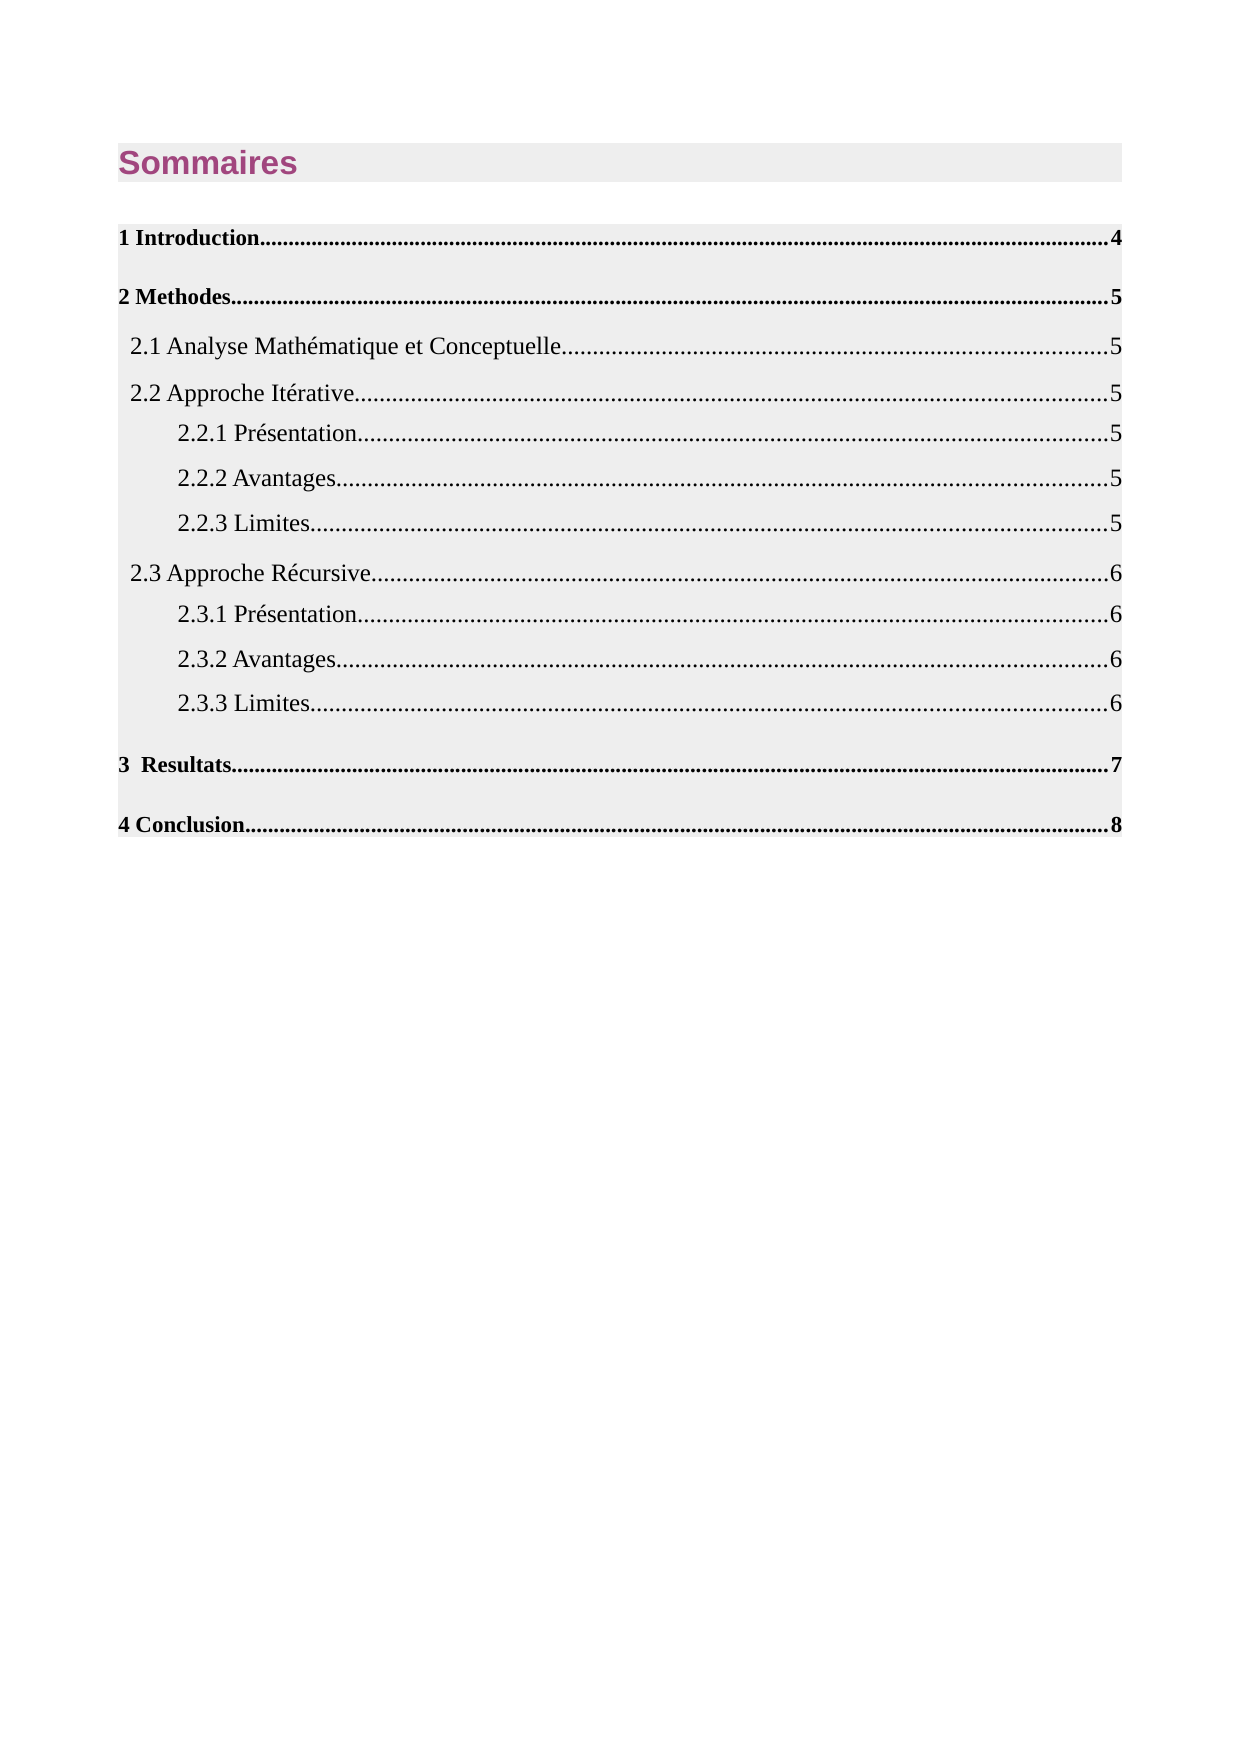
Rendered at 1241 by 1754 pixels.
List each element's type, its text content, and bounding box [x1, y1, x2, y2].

text 2 Methodes 5 [118, 283, 1122, 309]
text 2.3.2 Avantages 6 [177, 644, 1122, 672]
text 2.2.1 Présentation 5 [177, 418, 1122, 447]
text 2.2.3 Limites 5 [177, 508, 1122, 536]
text 2.3.1 Présentation 6 [177, 599, 1122, 628]
text 3 Resultats 7 [118, 751, 1122, 777]
subtitle Sommaires [118, 143, 1122, 182]
text 2.2 Approche Itérative 5 [130, 378, 1122, 406]
text 2.3.3 Limites 6 [177, 688, 1122, 717]
text 2.1 Analyse Mathématique et Conceptuelle 5 [130, 331, 1122, 360]
text 4 Conclusion 8 [118, 811, 1122, 837]
text 2.3 Approche Récursive 6 [130, 558, 1122, 587]
text 1 Introduction 4 [118, 223, 1122, 250]
text 2.2.2 Avantages 5 [177, 463, 1122, 492]
